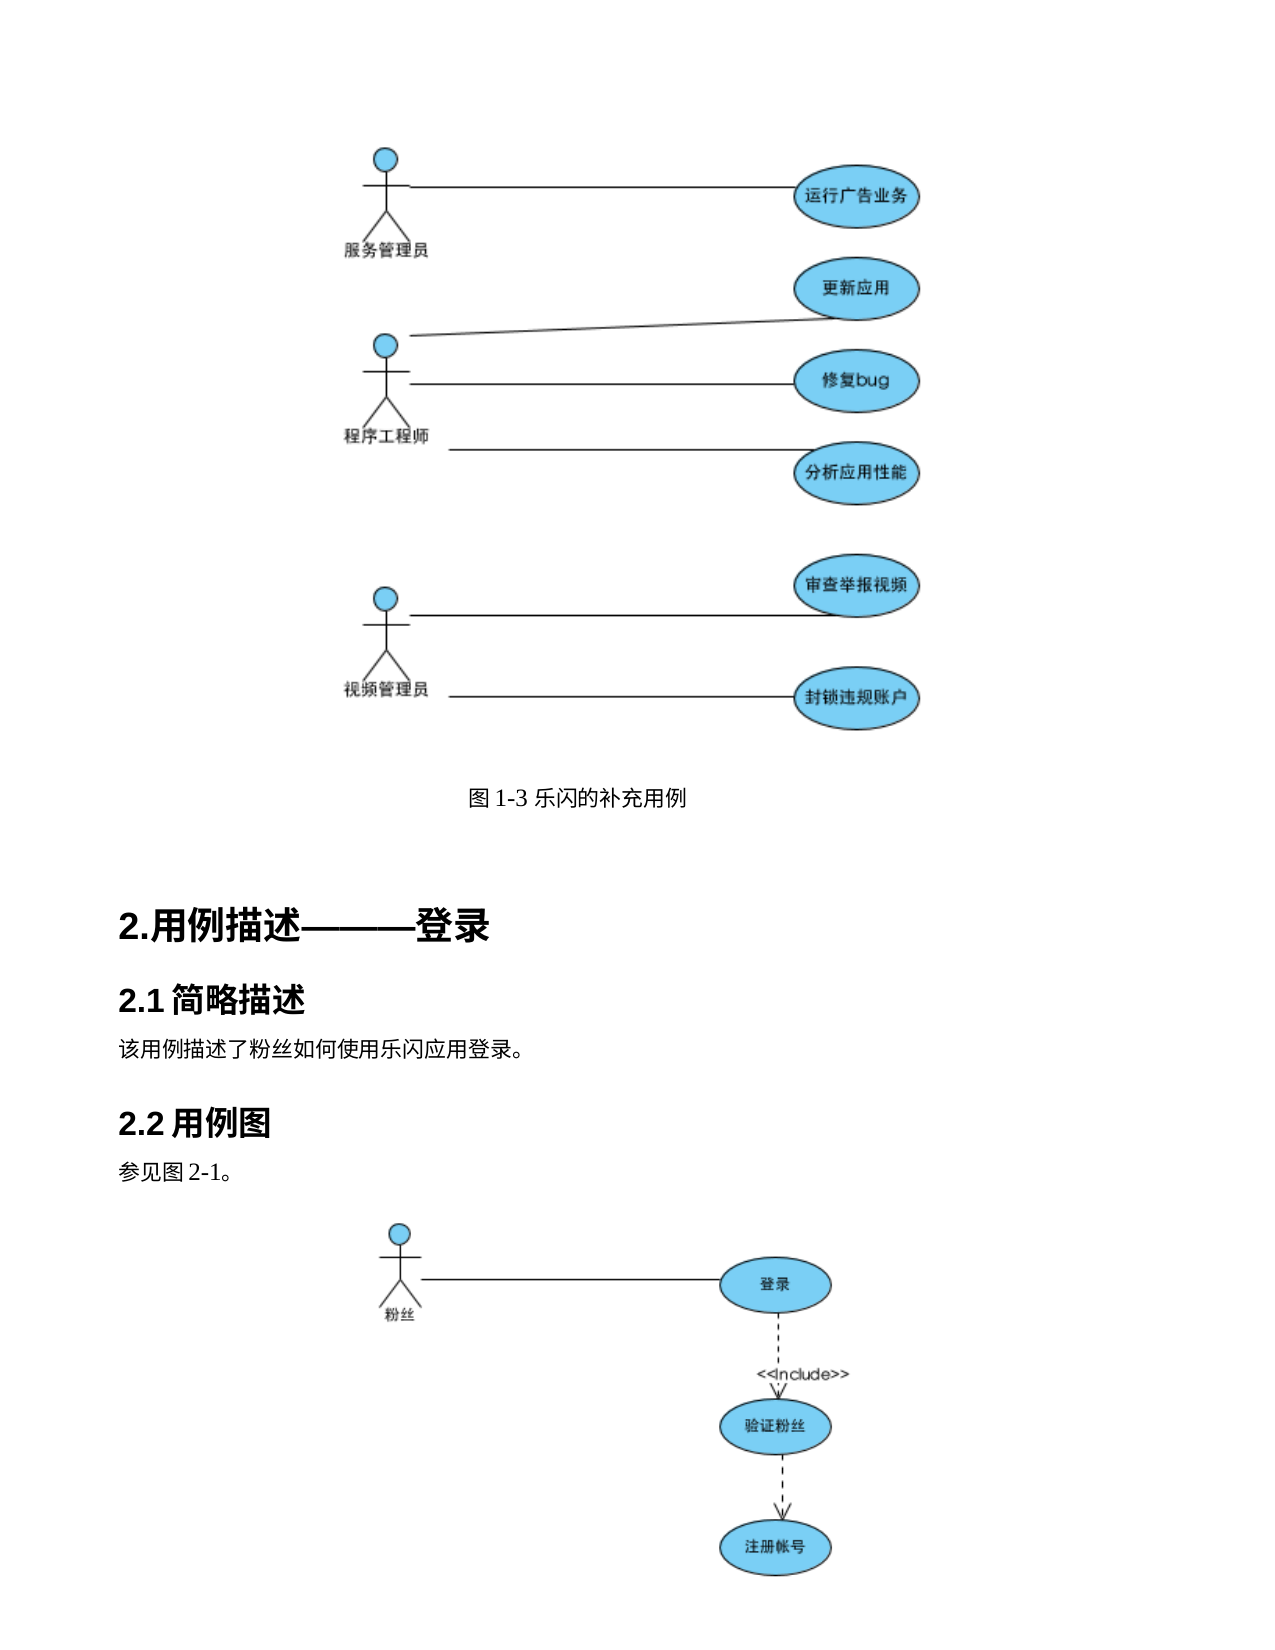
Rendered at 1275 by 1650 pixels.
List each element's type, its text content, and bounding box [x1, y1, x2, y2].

text 该用例描述了粉丝如何使用乐闪应用登录。 [118, 1032, 1157, 1064]
subtitle 2.用例描述———登录 [118, 904, 1157, 948]
text 参见图2-1。 [118, 1155, 272, 1187]
subtitle 2.2用例图 [118, 1104, 272, 1143]
picture [200, 118, 1075, 776]
text [1003, 1155, 1157, 1187]
text 图1-3 乐闪的补充用例 [118, 118, 1157, 812]
subtitle 2.1简略描述 [118, 981, 1157, 1020]
subtitle [1003, 1104, 1157, 1143]
picture [272, 1086, 1003, 1650]
